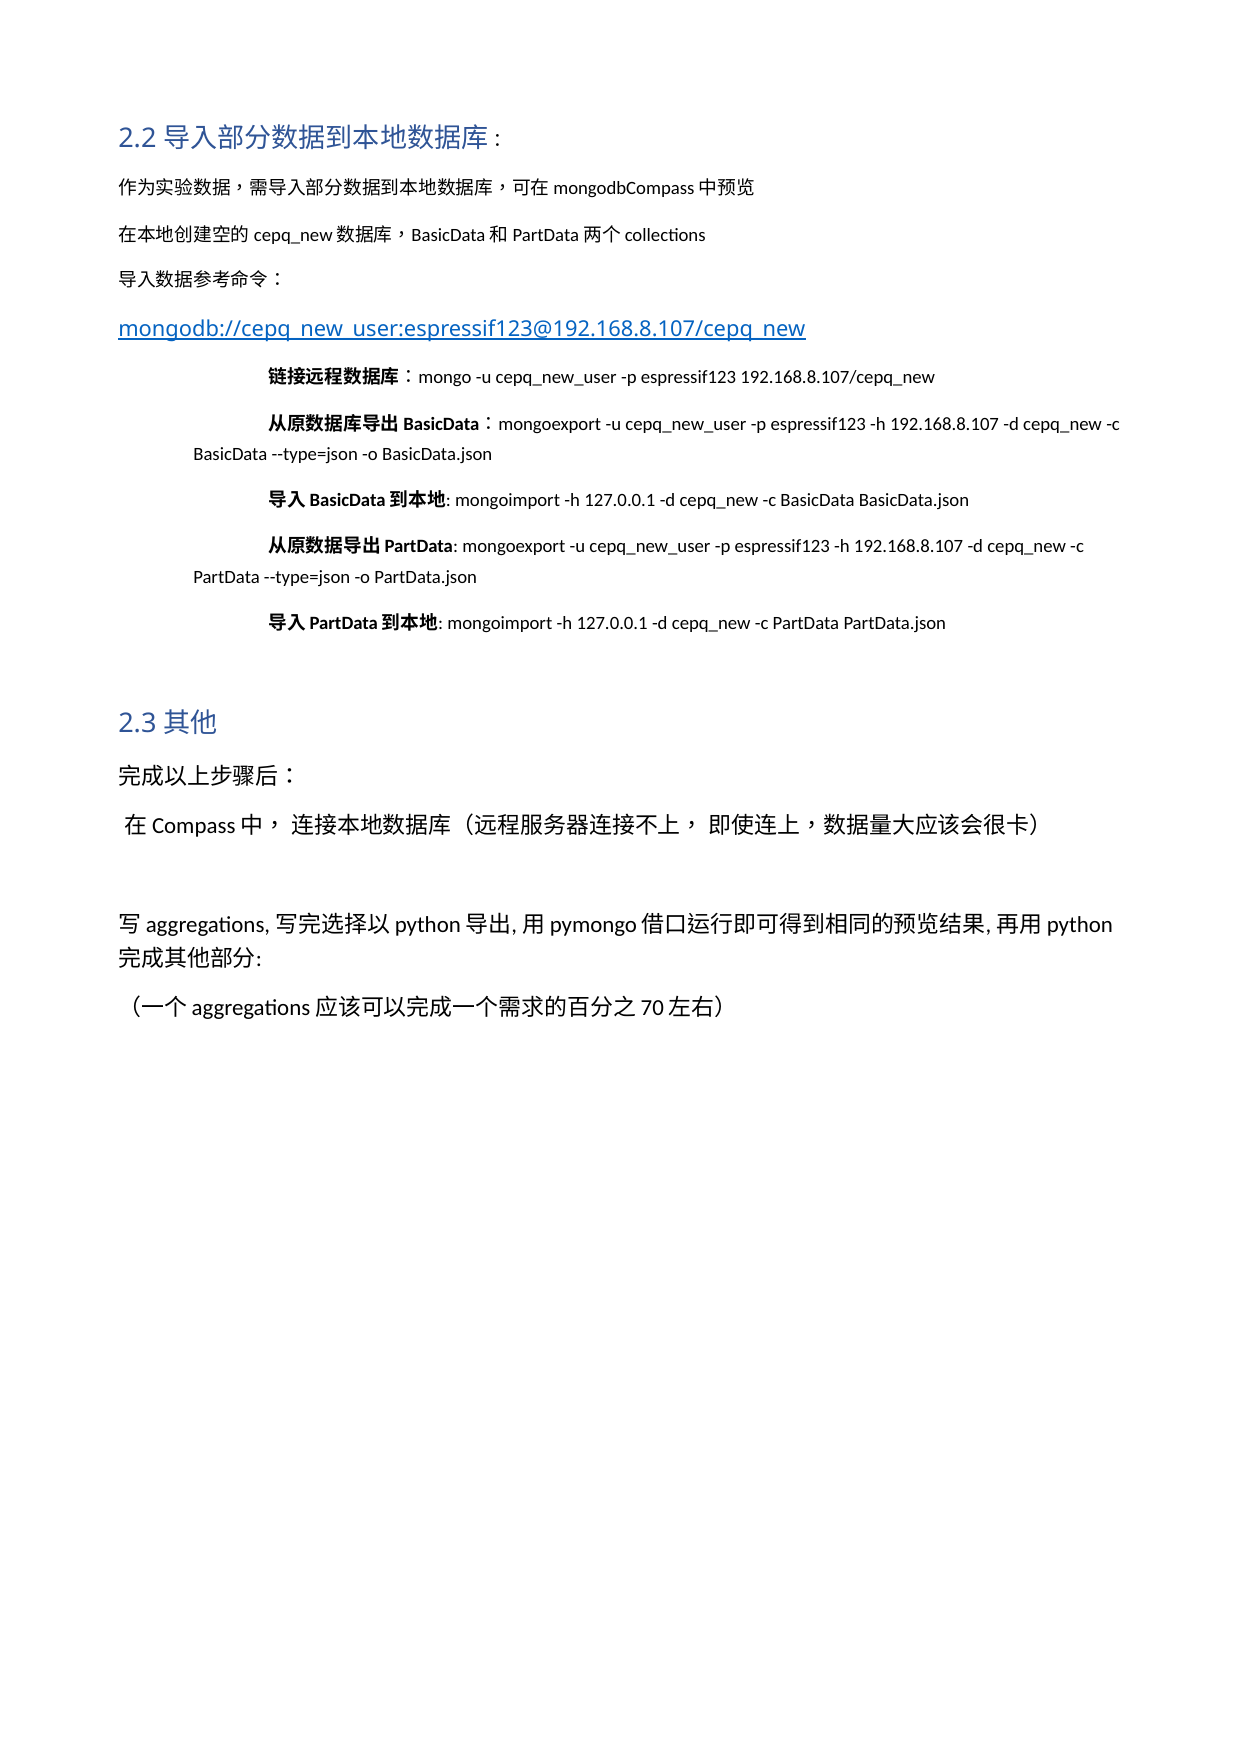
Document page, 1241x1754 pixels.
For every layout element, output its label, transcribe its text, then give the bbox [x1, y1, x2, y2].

text 在Compass中， 连接本地数据库（远程服务器连接不上， 即使连上，数据量大应该会很卡） [118, 806, 1122, 840]
text 完成以上步骤后： [118, 755, 1122, 791]
text 链接远程数据库：mongo -u cepq_new_user -p espressif123 192.168.8.107/cepq_new [193, 358, 1122, 389]
text 导入BasicData到本地: mongoimport -h 127.0.0.1 -d cepq_new -c BasicData BasicData.json [193, 481, 1122, 512]
text mongodb://cepq_new_user:espressif123@192.168.8.107/cepq_new [118, 307, 1122, 343]
text 写aggregations, 写完选择以python导出, 用pymongo借口运行即可得到相同的预览结果, 再用python完成其他部分: [118, 903, 1122, 972]
text （一个aggregations应该可以完成一个需求的百分之70左右） [118, 987, 1122, 1021]
text 作为实验数据，需导入部分数据到本地数据库，可在mongodbCompass中预览 [118, 169, 1122, 201]
text 从原数据导出PartData: mongoexport -u cepq_new_user -p espressif123 -h 192.168.8.107 -d cepq_new -c PartData --type=json -o PartData.json [193, 526, 1122, 589]
text 2.3 其他 [118, 695, 1122, 740]
text 在本地创建空的 cepq_new数据库，BasicData 和 PartData 两个collections [118, 215, 1122, 247]
text 从原数据库导出BasicData：mongoexport -u cepq_new_user -p espressif123 -h 192.168.8.107 -d cepq_new -c BasicData --type=json -o BasicData.json [193, 403, 1122, 466]
text 导入PartData到本地: mongoimport -h 127.0.0.1 -d cepq_new -c PartData PartData.json [193, 603, 1122, 635]
text 导入数据参考命令： [118, 261, 1122, 292]
text 2.2 导入部分数据到本地数据库： [118, 118, 1122, 155]
